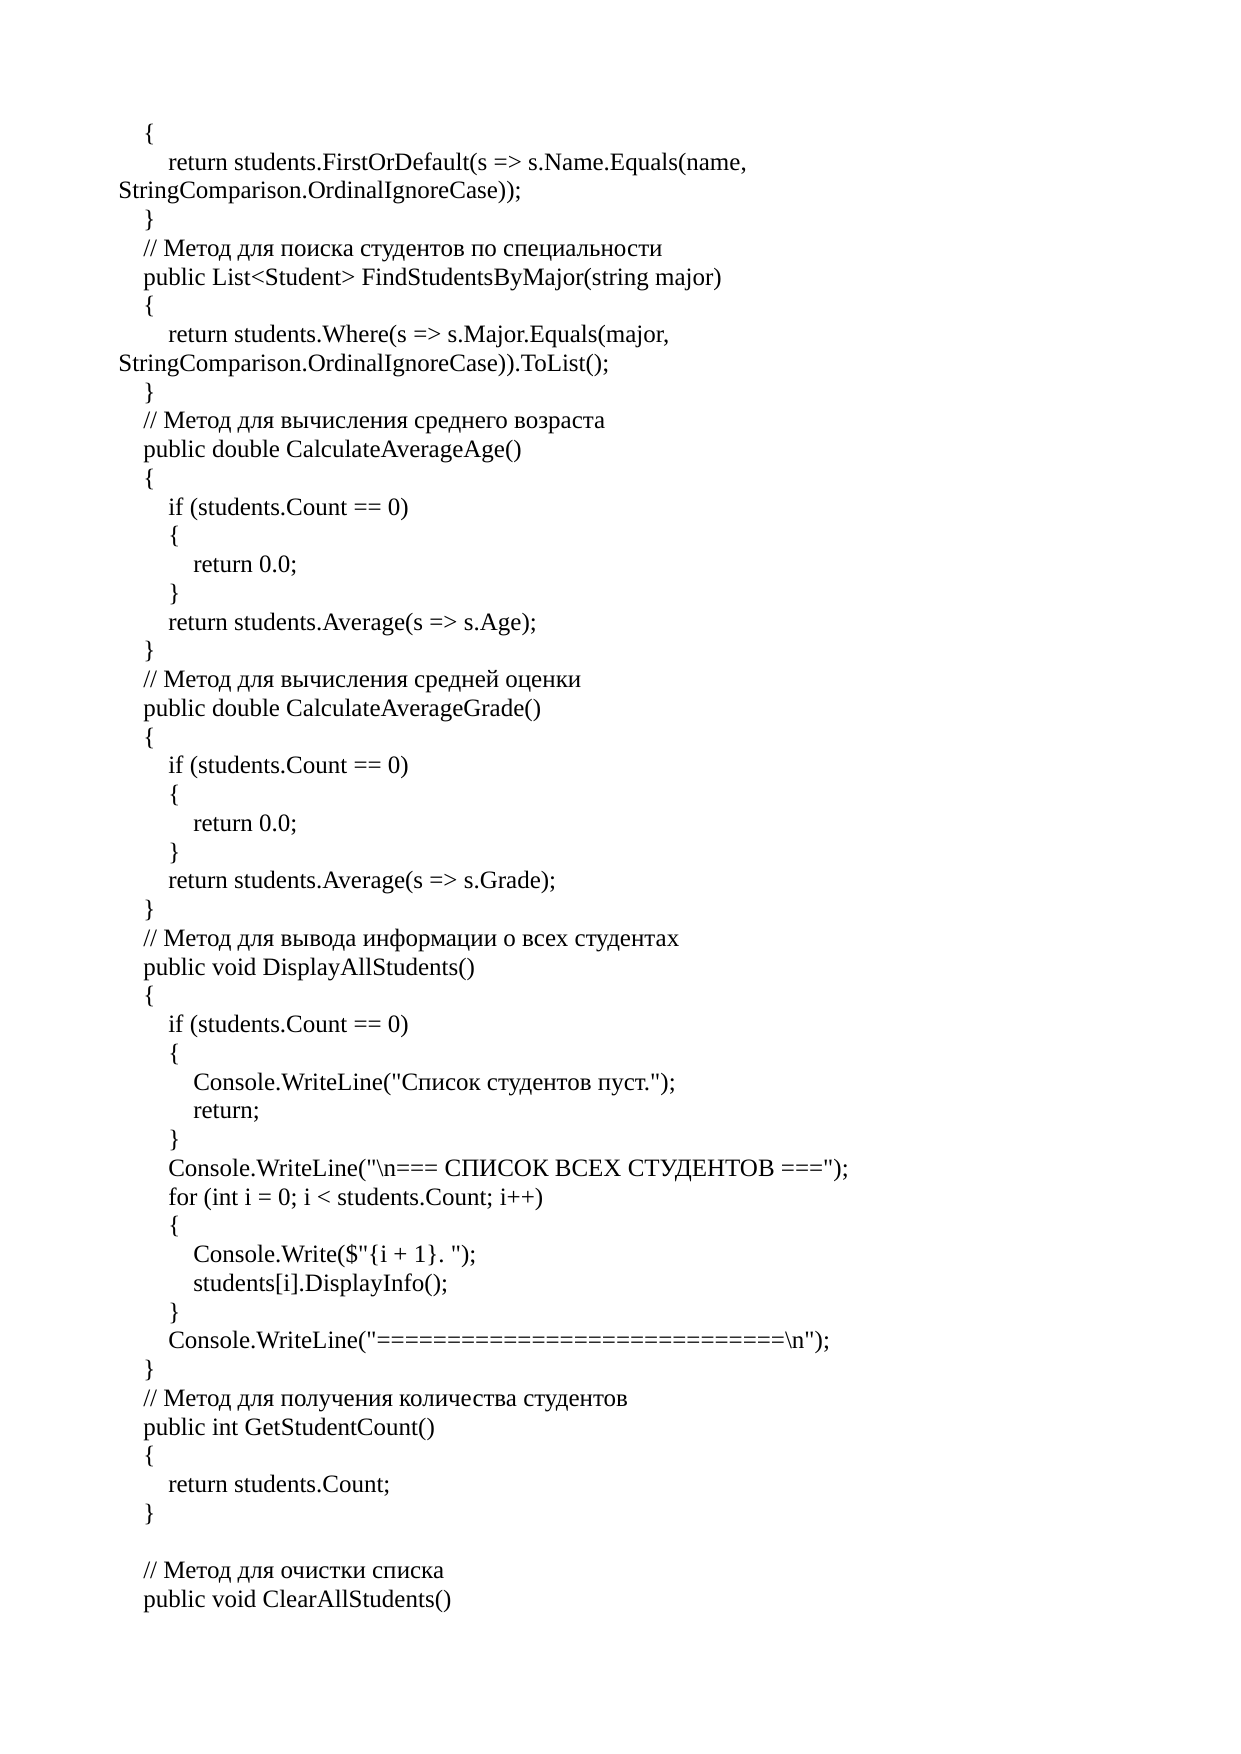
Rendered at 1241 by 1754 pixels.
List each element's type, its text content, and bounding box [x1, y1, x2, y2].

text { [118, 1441, 1122, 1469]
text Console.WriteLine("\n=== СПИСОК ВСЕХ СТУДЕНТОВ ==="); [118, 1153, 1122, 1182]
text return students.Count; [118, 1469, 1122, 1498]
text } [118, 1354, 1122, 1383]
text } [118, 377, 1122, 406]
text { [118, 779, 1122, 808]
text if (students.Count == 0) [118, 492, 1122, 521]
text } [118, 837, 1122, 866]
text // Метод для вычисления средней оценки [118, 664, 1122, 693]
text public List<Student> FindStudentsByMajor(string major) [118, 262, 1122, 291]
text { [118, 1211, 1122, 1239]
text for (int i = 0; i < students.Count; i++) [118, 1182, 1122, 1211]
text public double CalculateAverageGrade() [118, 693, 1122, 722]
text return; [118, 1096, 1122, 1124]
text { [118, 521, 1122, 549]
text public void ClearAllStudents() [118, 1584, 1122, 1613]
text if (students.Count == 0) [118, 751, 1122, 779]
text return students.FirstOrDefault(s => s.Name.Equals(name, StringComparison.OrdinalIgnoreCase)); [118, 147, 1122, 204]
text { [118, 722, 1122, 751]
text { [118, 291, 1122, 319]
text // Метод для очистки списка [118, 1556, 1122, 1584]
text return 0.0; [118, 549, 1122, 578]
text if (students.Count == 0) [118, 1009, 1122, 1038]
text Console.WriteLine("=============================\n"); [118, 1326, 1122, 1354]
text } [118, 578, 1122, 607]
text { [118, 981, 1122, 1009]
text // Метод для вычисления среднего возраста [118, 406, 1122, 434]
text { [118, 118, 1122, 147]
text } [118, 204, 1122, 233]
text // Метод для поиска студентов по специальности [118, 233, 1122, 262]
text } [118, 636, 1122, 664]
text { [118, 463, 1122, 492]
text // Метод для получения количества студентов [118, 1383, 1122, 1412]
text students[i].DisplayInfo(); [118, 1268, 1122, 1297]
text Console.WriteLine("Список студентов пуст."); [118, 1067, 1122, 1096]
text } [118, 1124, 1122, 1153]
text public double CalculateAverageAge() [118, 434, 1122, 463]
text { [118, 1038, 1122, 1067]
text return students.Where(s => s.Major.Equals(major, StringComparison.OrdinalIgnoreCase)).ToList(); [118, 319, 1122, 377]
text return students.Average(s => s.Grade); [118, 866, 1122, 894]
text public int GetStudentCount() [118, 1412, 1122, 1441]
text Console.Write($"{i + 1}. "); [118, 1239, 1122, 1268]
text return students.Average(s => s.Age); [118, 607, 1122, 636]
text // Метод для вывода информации о всех студентах [118, 923, 1122, 952]
text public void DisplayAllStudents() [118, 952, 1122, 981]
text } [118, 1498, 1122, 1527]
text } [118, 894, 1122, 923]
text return 0.0; [118, 808, 1122, 837]
text } [118, 1297, 1122, 1326]
